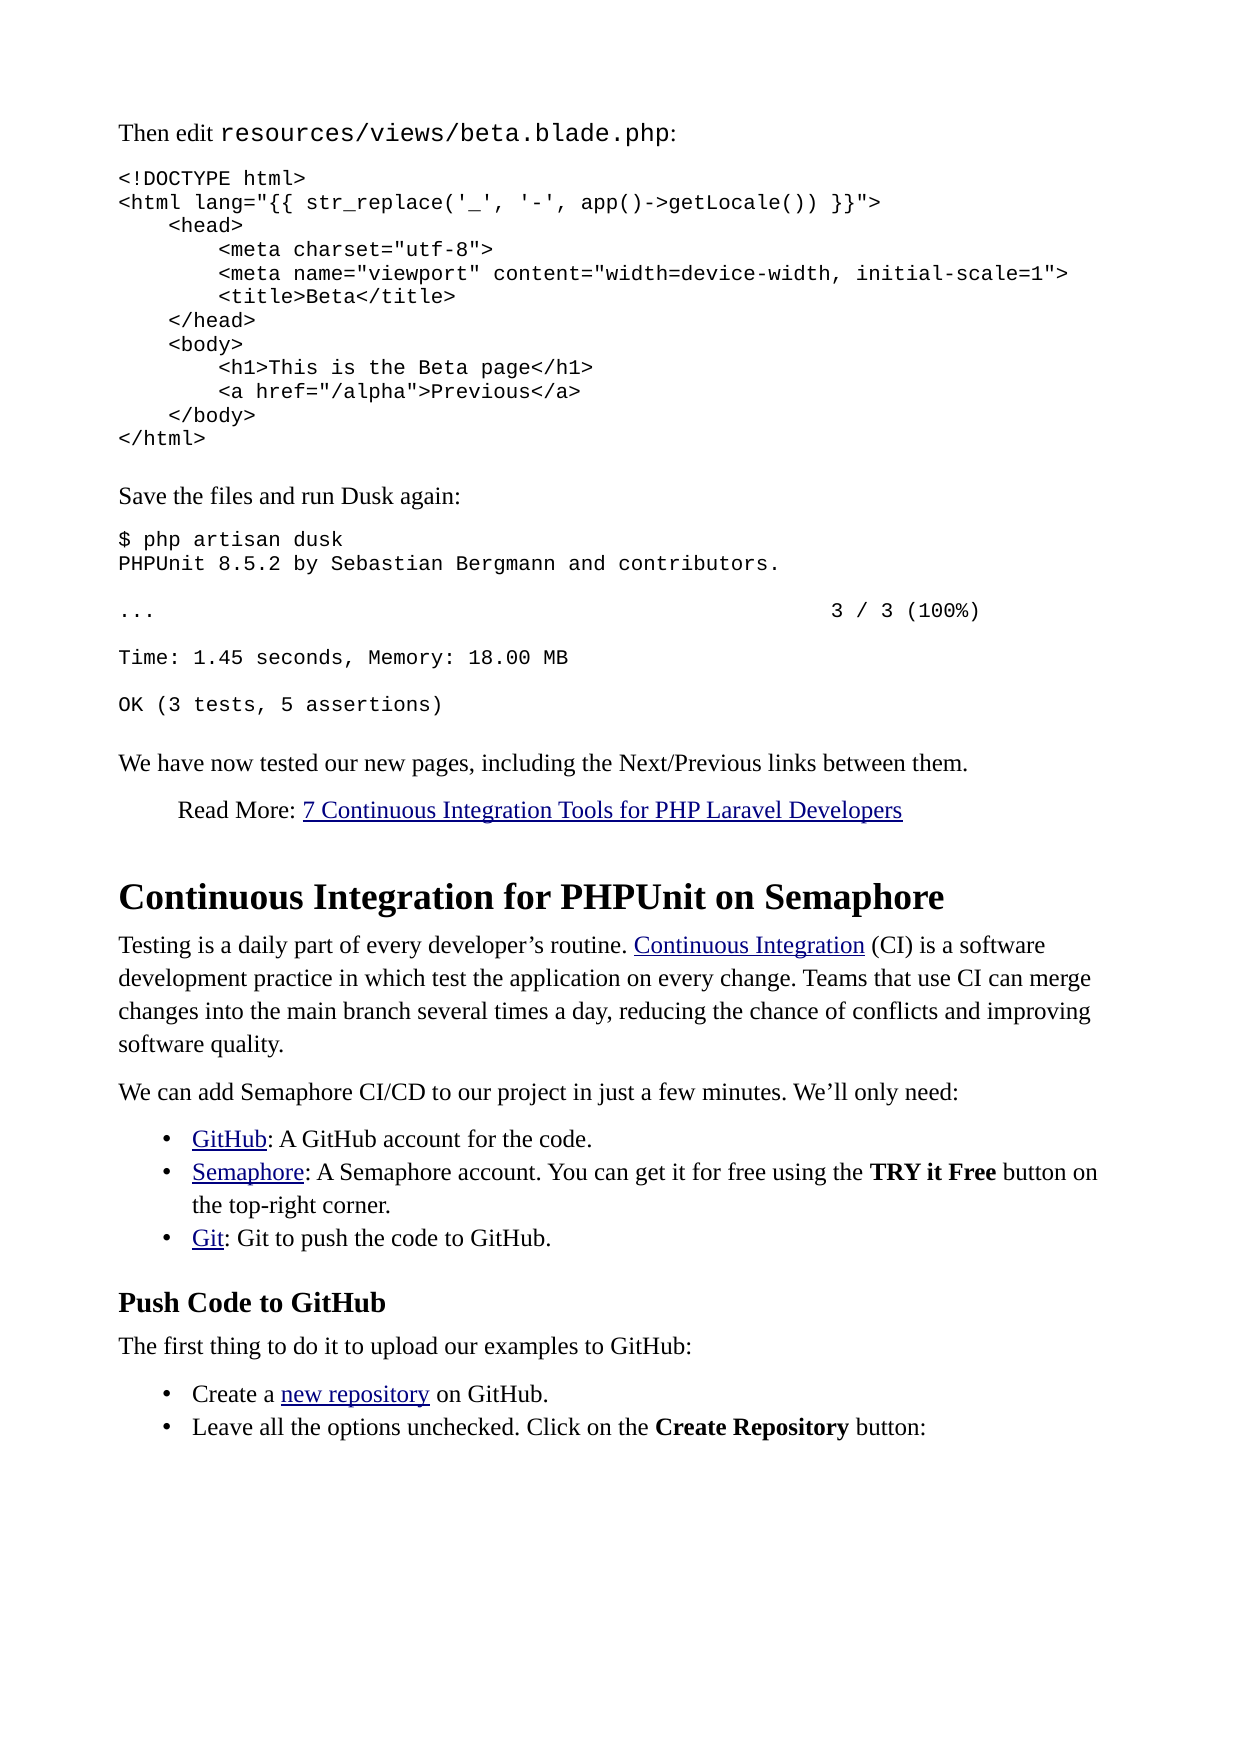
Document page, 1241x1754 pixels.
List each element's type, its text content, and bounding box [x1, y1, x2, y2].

text Then edit resources/views/beta.blade.php: [118, 118, 1122, 149]
text The first thing to do it to upload our examples to GitHub: [118, 1331, 1122, 1360]
subtitle Push Code to GitHub [118, 1285, 1122, 1319]
text Testing is a daily part of every developer’s routine. Continuous Integration (CI) is a software development practice in which test the application on every change. Teams that use CI can merge changes into the main branch several times a day, reducing the chance of conflicts and improving software quality. [118, 930, 1122, 1058]
text We have now tested our new pages, including the Next/Previous links between them. [118, 748, 1122, 776]
text <head> [118, 215, 1122, 239]
text We can add Semaphore CI/CD to our project in just a few minutes. We’ll only need: [118, 1077, 1122, 1105]
list Git: Git to push the code to GitHub. [162, 1223, 1122, 1252]
text </html> [118, 428, 1122, 452]
text <title>Beta</title> [118, 286, 1122, 310]
text ... 3 / 3 (100%) [118, 600, 1122, 623]
text <html lang="{{ str_replace('_', '-', app()->getLocale()) }}"> [118, 192, 1122, 215]
list Create a new repository on GitHub. [162, 1379, 1122, 1408]
text Save the files and run Dusk again: [118, 481, 1122, 510]
text <h1>This is the Beta page</h1> [118, 357, 1122, 381]
subtitle Continuous Integration for PHPUnit on Semaphore [118, 874, 1122, 917]
text <meta charset="utf-8"> [118, 239, 1122, 263]
list Semaphore: A Semaphore account. You can get it for free using the TRY it Free button on the top-right corner. [162, 1157, 1122, 1219]
text <!DOCTYPE html> [118, 168, 1122, 192]
text Read More: 7 Continuous Integration Tools for PHP Laravel Developers [177, 795, 1063, 824]
text <meta name="viewport" content="width=device-width, initial-scale=1"> [118, 263, 1122, 286]
text <body> [118, 334, 1122, 357]
text PHPUnit 8.5.2 by Sebastian Bergmann and contributors. [118, 553, 1122, 576]
text OK (3 tests, 5 assertions) [118, 694, 1122, 718]
list GitHub: A GitHub account for the code. [162, 1124, 1122, 1153]
text </body> [118, 404, 1122, 428]
list Leave all the options unchecked. Click on the Create Repository button: [162, 1412, 1122, 1441]
text Time: 1.45 seconds, Memory: 18.00 MB [118, 647, 1122, 671]
text $ php artisan dusk [118, 529, 1122, 553]
text <a href="/alpha">Previous</a> [118, 381, 1122, 404]
text </head> [118, 310, 1122, 334]
